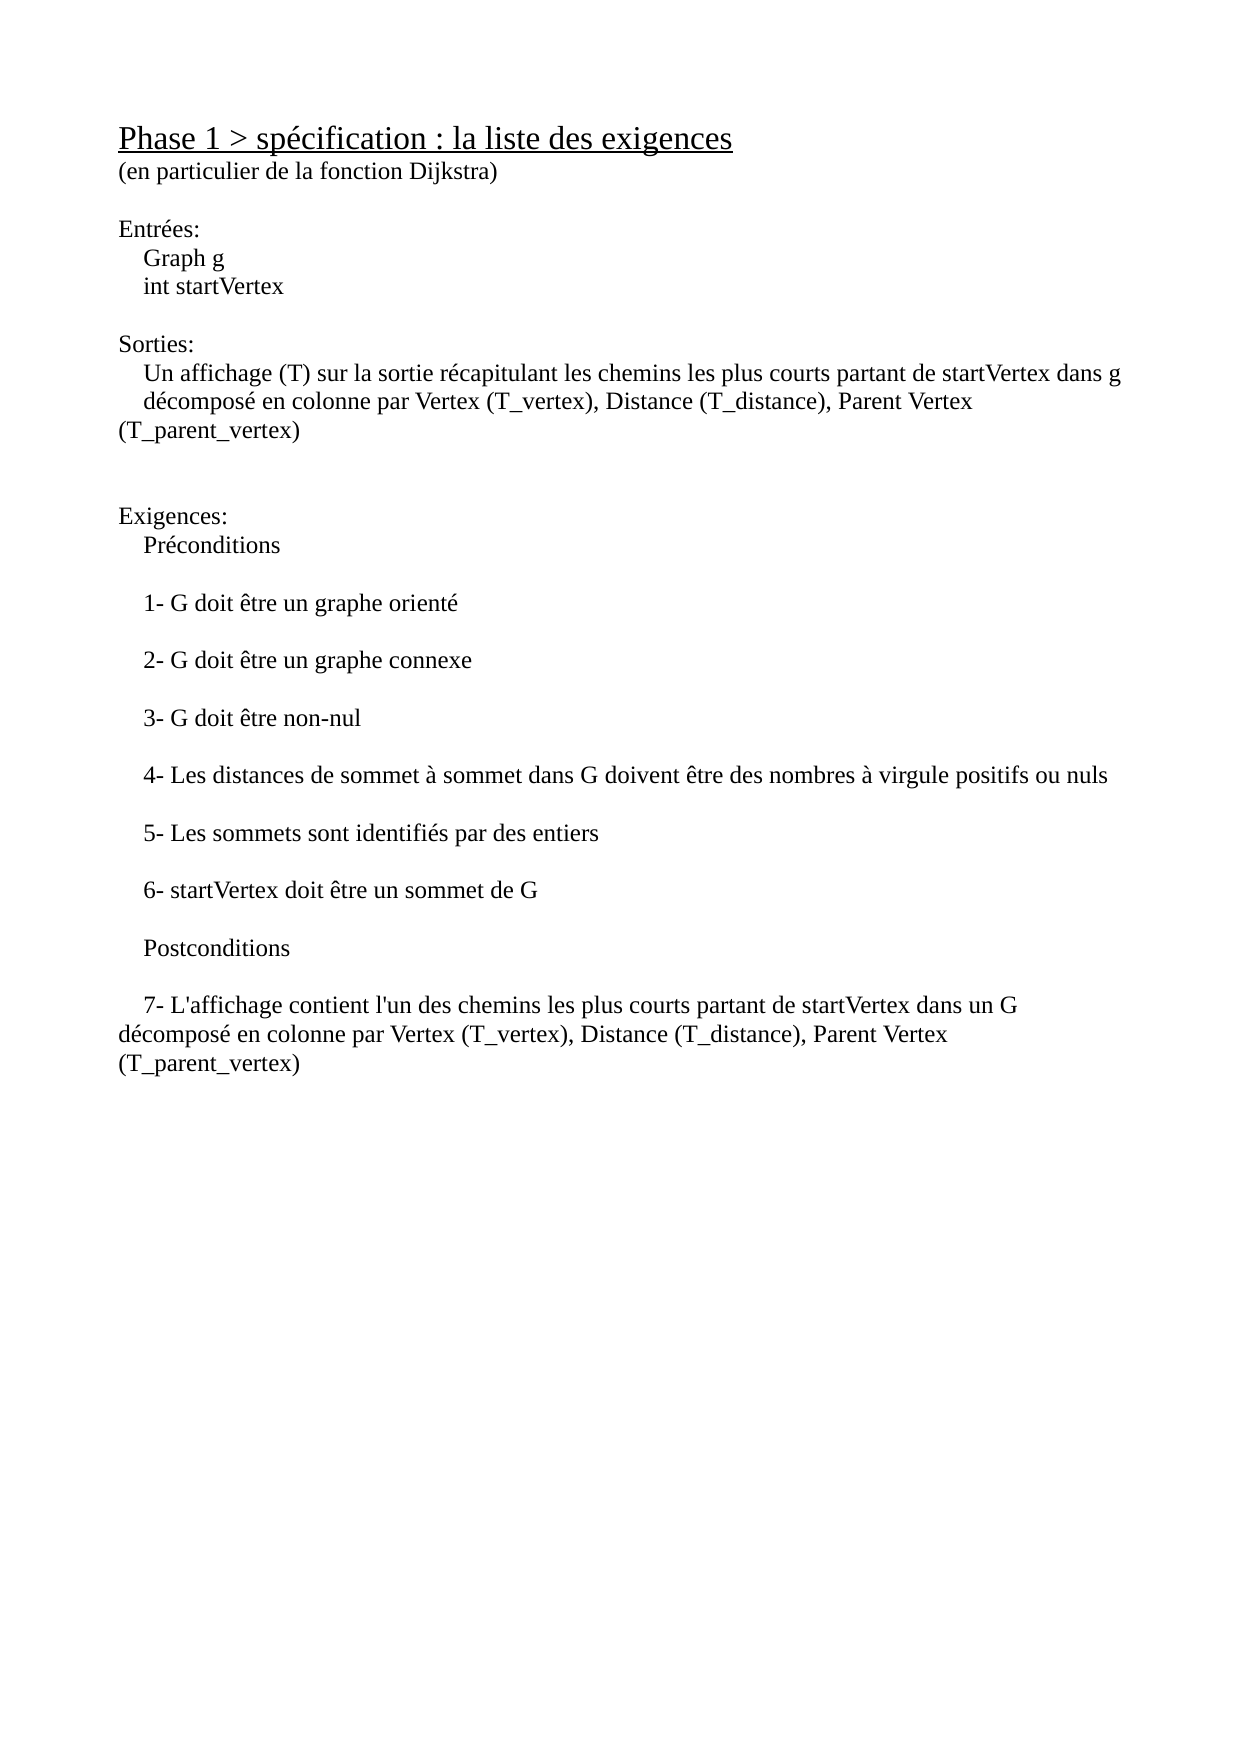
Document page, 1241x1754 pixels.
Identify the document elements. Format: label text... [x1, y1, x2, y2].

text 3- G doit être non-nul [118, 703, 1122, 731]
text Exigences: [118, 501, 1122, 530]
text décomposé en colonne par Vertex (T_vertex), Distance (T_distance), Parent Vertex (T_parent_vertex) [118, 386, 1122, 444]
text Phase 1 > spécification : la liste des exigences [118, 118, 1122, 156]
text 2- G doit être un graphe connexe [118, 645, 1122, 674]
text Préconditions [118, 530, 1122, 559]
text 7- L'affichage contient l'un des chemins les plus courts partant de startVertex dans un G décomposé en colonne par Vertex (T_vertex), Distance (T_distance), Parent Vertex (T_parent_vertex) [118, 990, 1122, 1076]
text Un affichage (T) sur la sortie récapitulant les chemins les plus courts partant de startVertex dans g [118, 358, 1122, 386]
text 1- G doit être un graphe orienté [118, 588, 1122, 616]
text 4- Les distances de sommet à sommet dans G doivent être des nombres à virgule positifs ou nuls [118, 760, 1122, 789]
text int startVertex [118, 271, 1122, 300]
text 6- startVertex doit être un sommet de G [118, 875, 1122, 904]
text Entrées: [118, 214, 1122, 243]
text 5- Les sommets sont identifiés par des entiers [118, 818, 1122, 846]
text Sorties: [118, 329, 1122, 358]
text Graph g [118, 243, 1122, 271]
text (en particulier de la fonction Dijkstra) [118, 156, 1122, 185]
text Postconditions [118, 933, 1122, 961]
